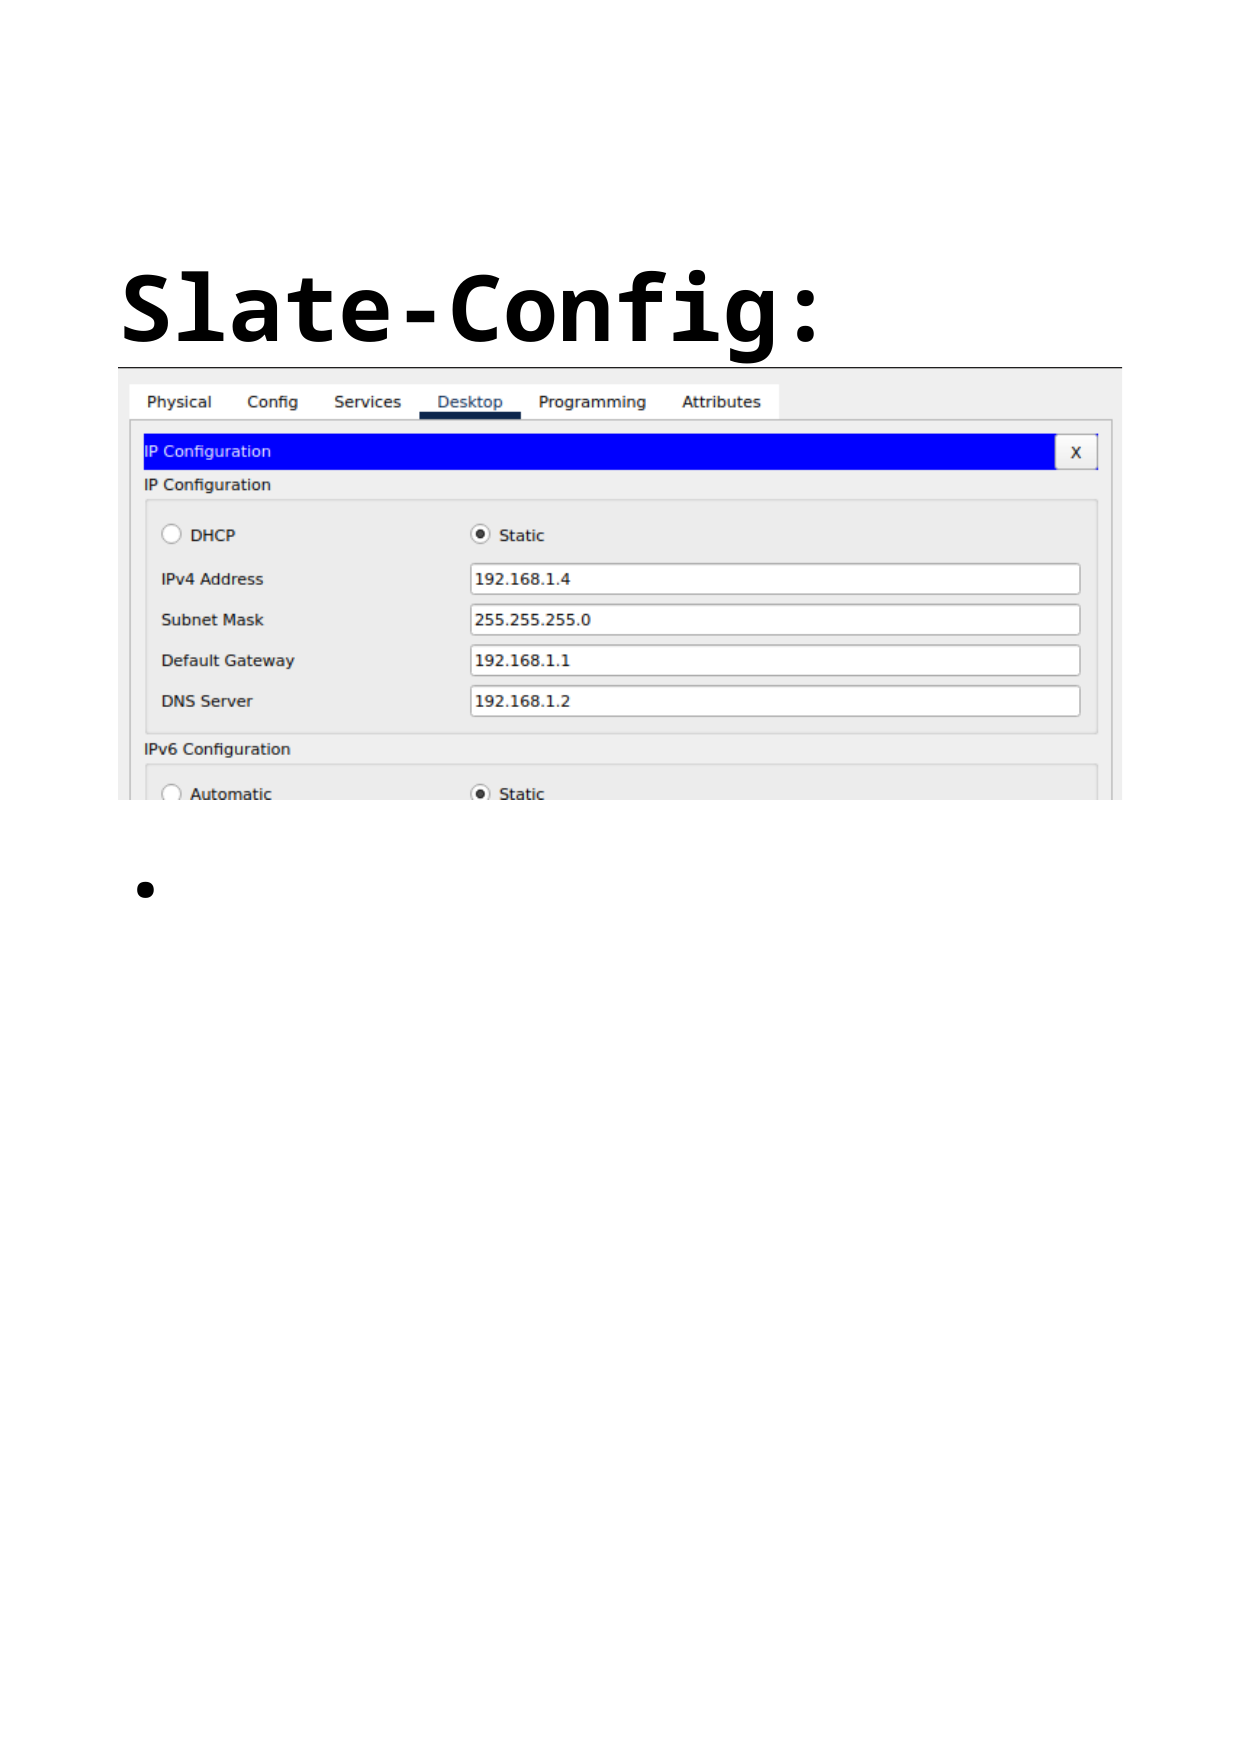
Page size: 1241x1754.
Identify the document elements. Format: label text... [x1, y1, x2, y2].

picture [118, 367, 1123, 800]
text . [118, 800, 1122, 924]
text Slate-Config: [118, 243, 1122, 367]
